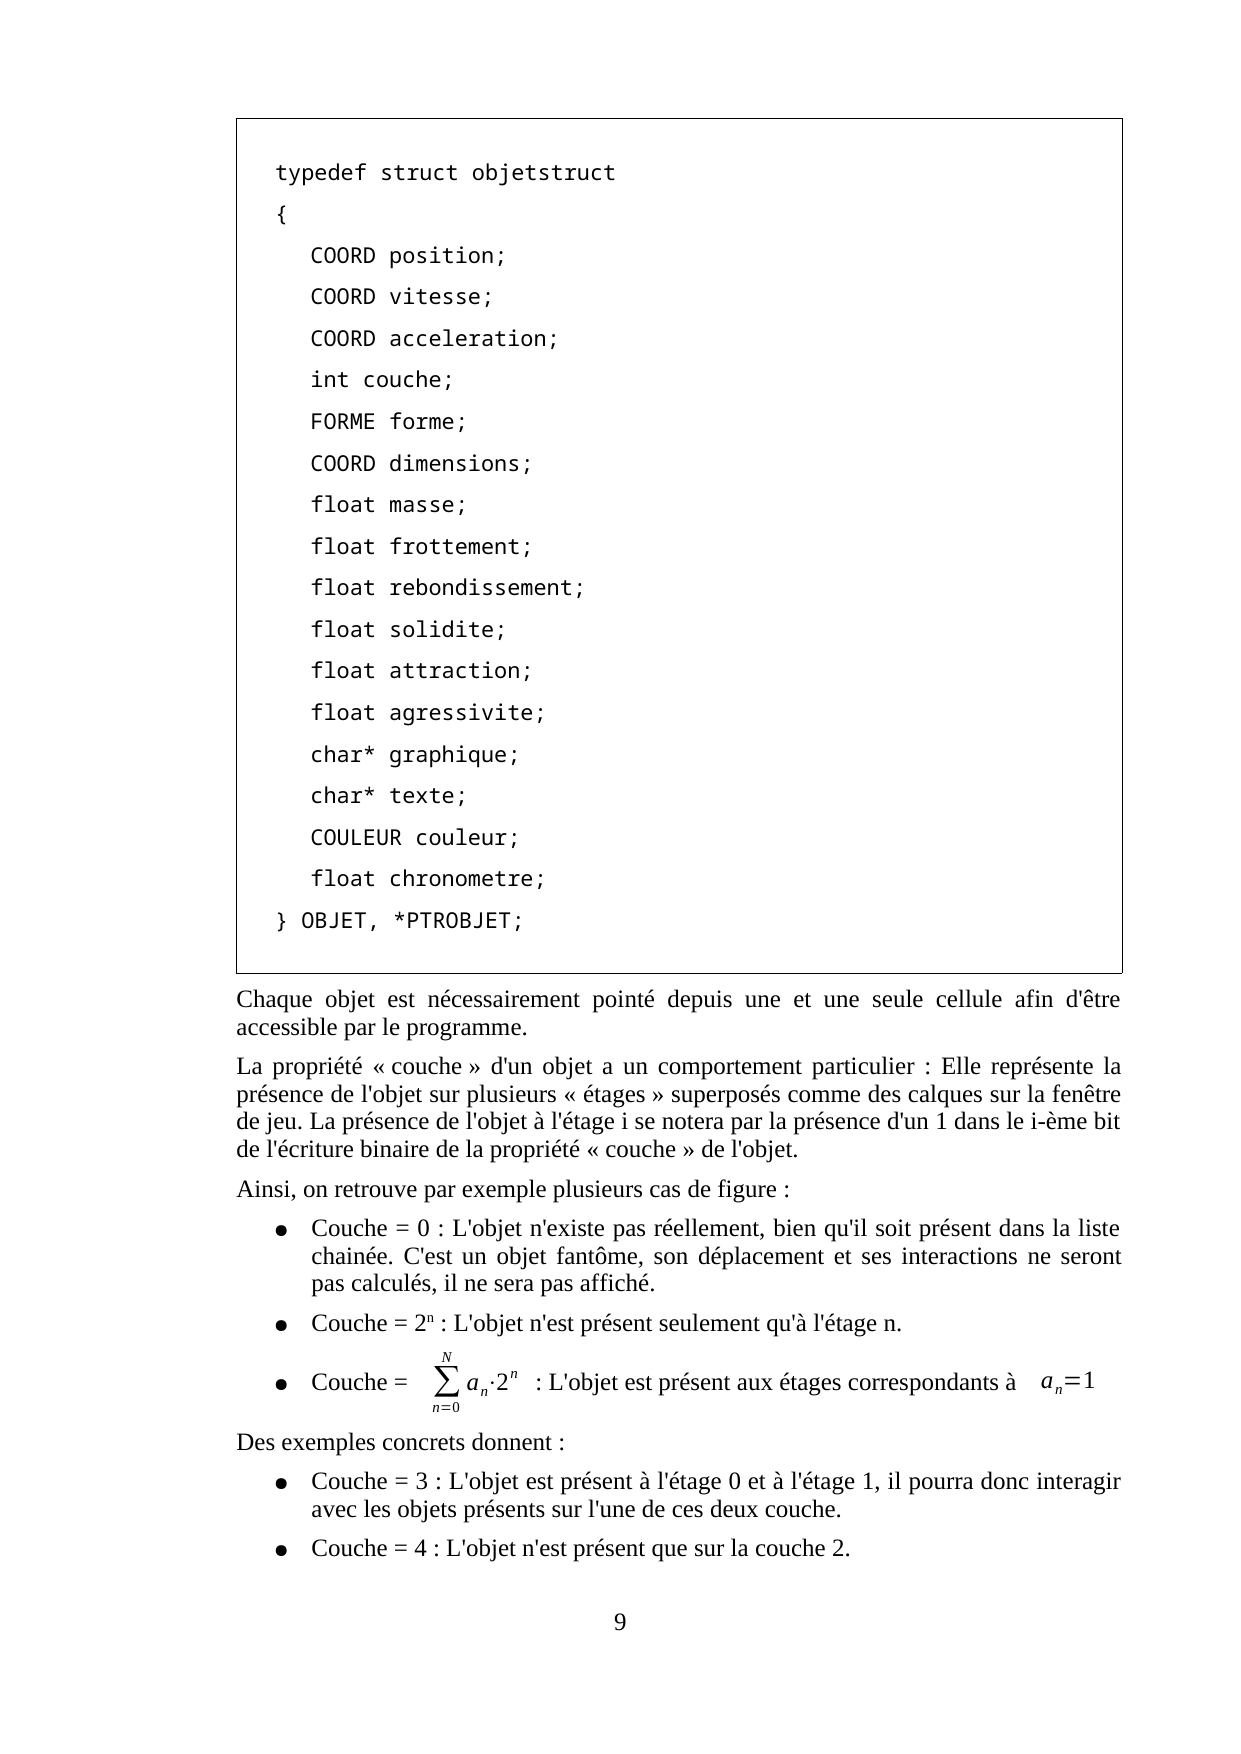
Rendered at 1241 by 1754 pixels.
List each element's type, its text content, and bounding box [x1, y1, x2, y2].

text COORD vitesse; [237, 243, 1122, 284]
text COORD dimensions; [237, 409, 1122, 451]
text } OBJET, *PTROBJET; [237, 866, 1122, 973]
text float masse; [237, 451, 1122, 492]
text float agressivite; [237, 658, 1122, 700]
text COORD acceleration; [237, 284, 1122, 326]
text char* texte; [237, 742, 1122, 783]
text Chaque objet est nécessairement pointé depuis une et une seule cellule afin d'être accessible par le programme. [236, 985, 1122, 1040]
list Couche = 0 : L'objet n'existe pas réellement, bien qu'il soit présent dans la liste chainée. C'est un objet fantôme, son déplacement et ses interactions ne seront pas calculés, il ne sera pas affiché. [274, 1214, 1122, 1297]
text FORME forme; [237, 367, 1122, 409]
list Couche = : L'objet est présent aux étages correspondants à [274, 1348, 1122, 1416]
text { [237, 160, 1122, 201]
text char* graphique; [237, 700, 1122, 742]
text float solidite; [237, 575, 1122, 617]
list Couche = 4 : L'objet n'est présent que sur la couche 2. [274, 1534, 1122, 1562]
text COORD position; [237, 201, 1122, 243]
text int couche; [237, 326, 1122, 367]
text La propriété « couche » d'un objet a un comportement particulier : Elle représente la présence de l'objet sur plusieurs « étages » superposés comme des calques sur la fenêtre de jeu. La présence de l'objet à l'étage i se notera par la présence d'un 1 dans le i-ème bit de l'écriture binaire de la propriété « couche » de l'objet. [236, 1052, 1122, 1163]
list Couche = 2n : L'objet n'est présent seulement qu'à l'étage n. [274, 1309, 1122, 1337]
list Couche = 3 : L'objet est présent à l'étage 0 et à l'étage 1, il pourra donc interagir avec les objets présents sur l'une de ces deux couche. [274, 1467, 1122, 1522]
text Ainsi, on retrouve par exemple plusieurs cas de figure : [236, 1175, 1122, 1202]
text COULEUR couleur; [237, 783, 1122, 825]
text float attraction; [237, 617, 1122, 658]
text float chronometre; [237, 825, 1122, 866]
text typedef struct objetstruct [237, 119, 1122, 160]
text Des exemples concrets donnent : [236, 1428, 1122, 1455]
text float rebondissement; [237, 534, 1122, 575]
text float frottement; [237, 492, 1122, 534]
